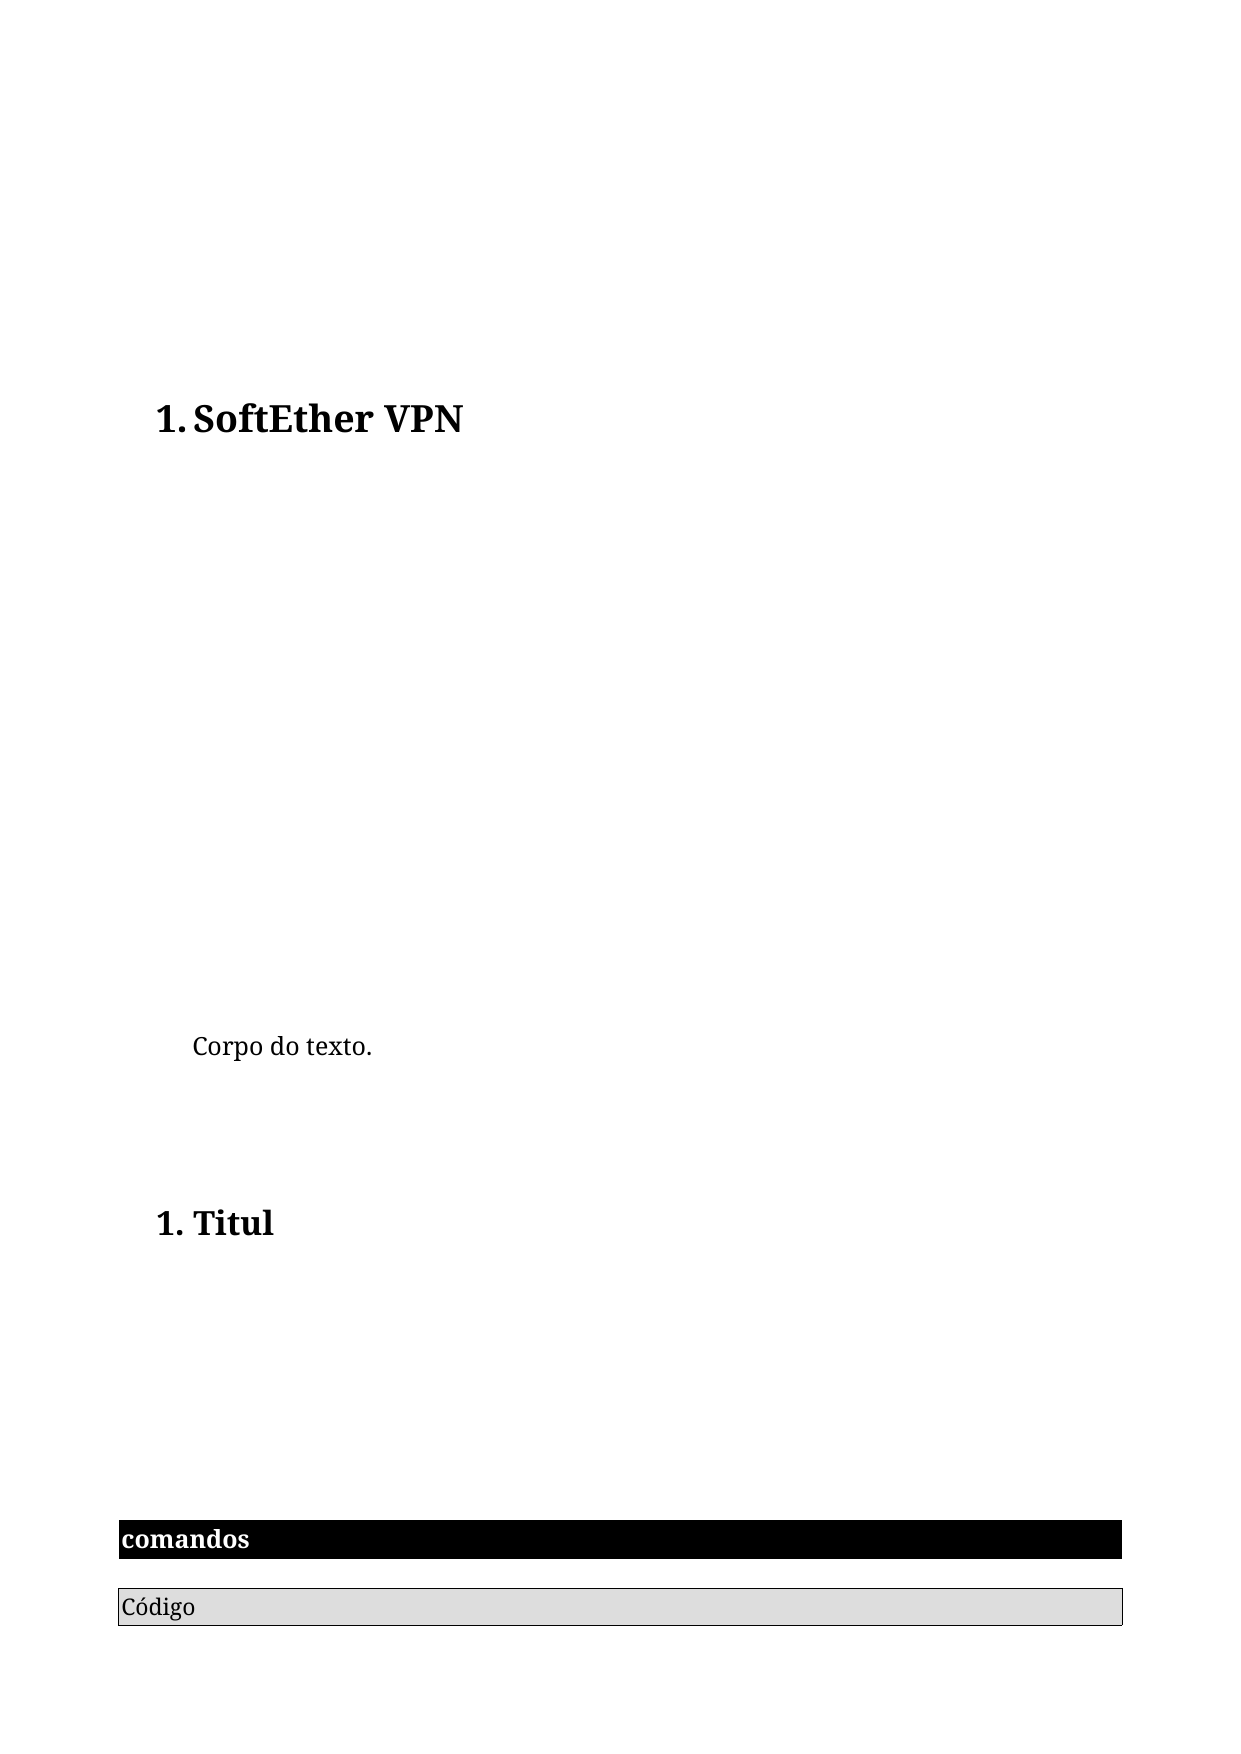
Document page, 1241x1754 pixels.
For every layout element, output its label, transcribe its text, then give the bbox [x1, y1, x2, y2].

subtitle SoftEther VPN [156, 392, 1122, 443]
text Código [119, 1589, 1122, 1625]
text Corpo do texto. [118, 1029, 1122, 1063]
text comandos [119, 1520, 1122, 1559]
subtitle Titul [156, 1200, 1122, 1246]
